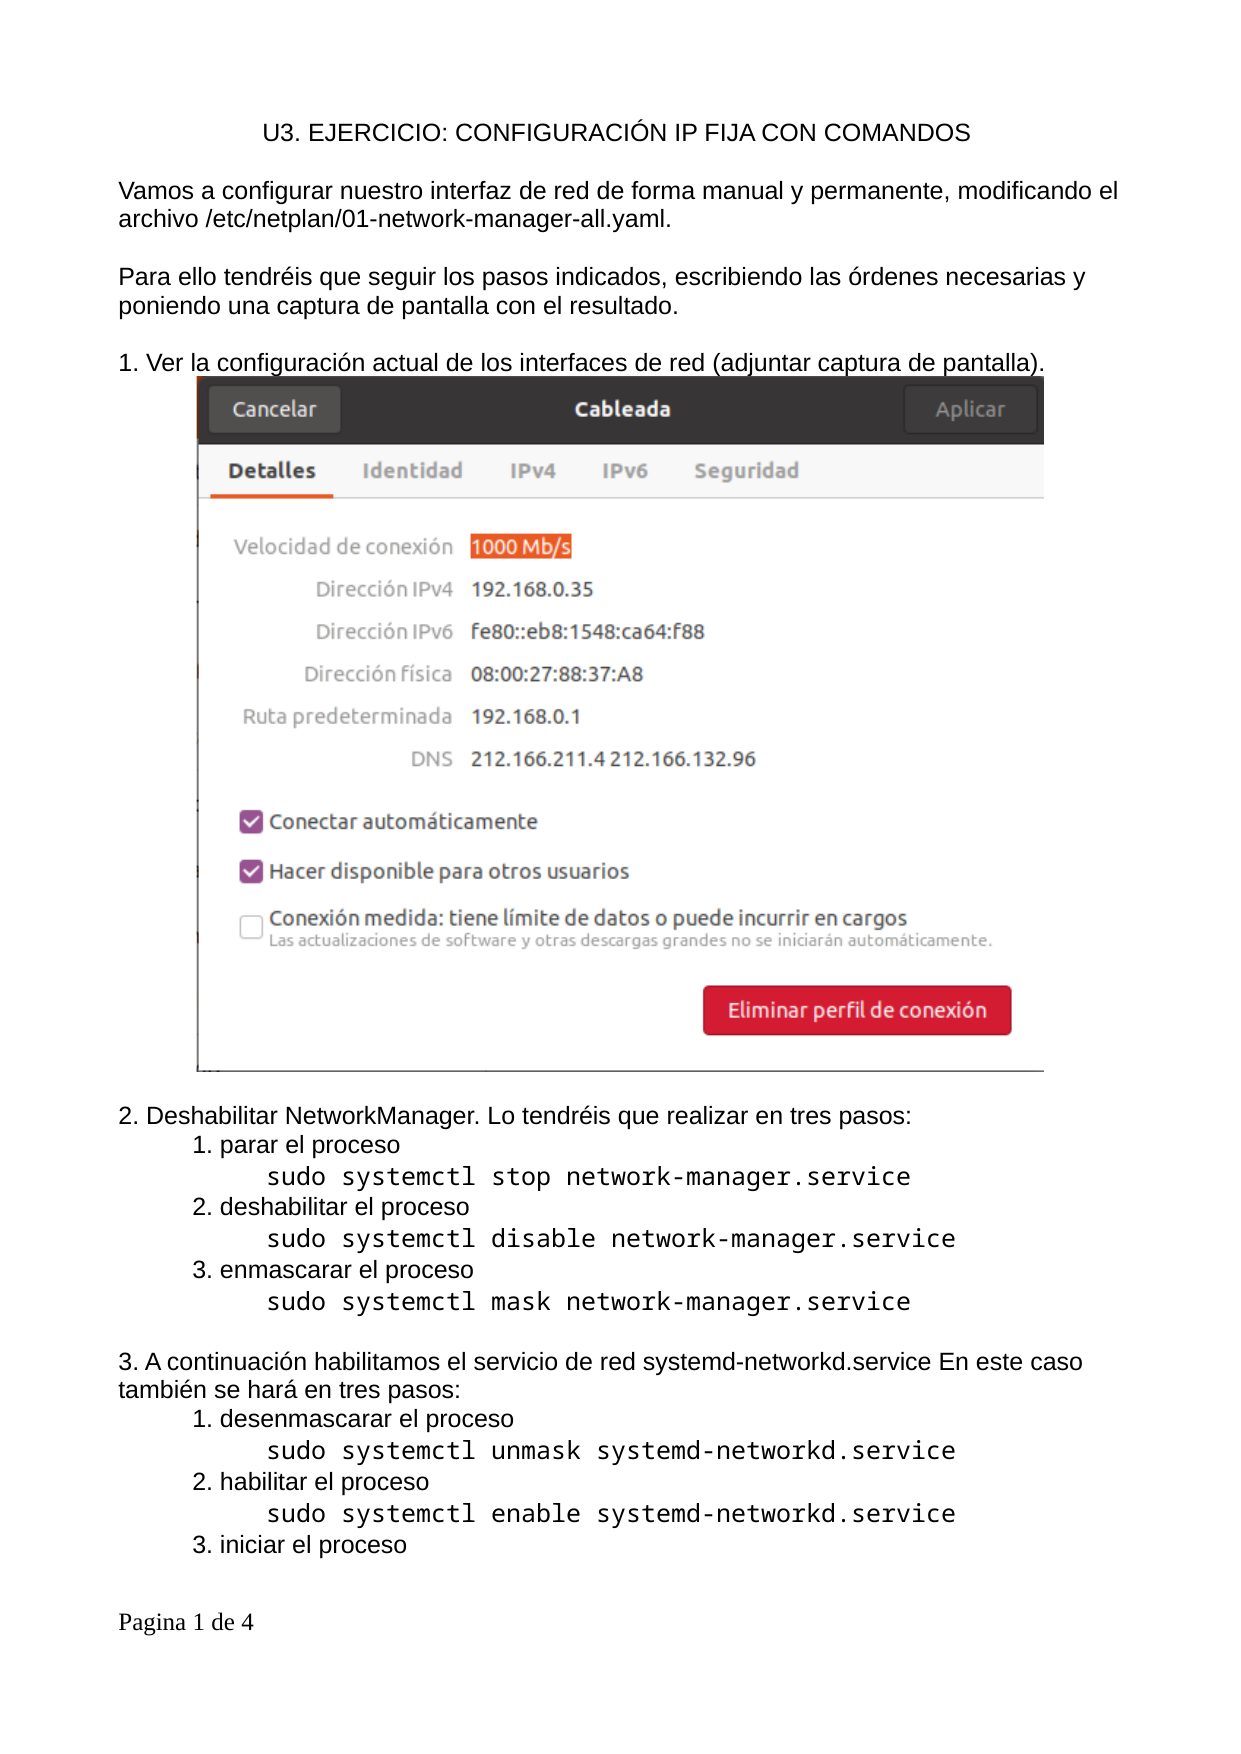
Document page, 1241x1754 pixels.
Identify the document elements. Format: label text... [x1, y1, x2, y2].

text Vamos a configurar nuestro interfaz de red de forma manual y permanente, modificando el archivo /etc/netplan/01-network-manager-all.yaml. [118, 176, 1122, 233]
text 2. habilitar el proceso [118, 1467, 1122, 1496]
text 3. enmascarar el proceso [118, 1255, 1122, 1284]
text sudo systemctl enable systemd-networkd.service [118, 1496, 1122, 1530]
text sudo systemctl stop network-manager.service [118, 1158, 1122, 1192]
text sudo systemctl mask network-manager.service [118, 1284, 1122, 1318]
text 1. desenmascarar el proceso [118, 1404, 1122, 1433]
picture [196, 376, 1044, 1072]
text sudo systemctl disable network-manager.service [118, 1221, 1122, 1255]
text 3. iniciar el proceso [118, 1530, 1122, 1559]
text 2. Deshabilitar NetworkManager. Lo tendréis que realizar en tres pasos: [118, 1101, 1122, 1129]
text sudo systemctl unmask systemd-networkd.service [118, 1433, 1122, 1467]
text 2. deshabilitar el proceso [118, 1192, 1122, 1221]
text U3. EJERCICIO: CONFIGURACIÓN IP FIJA CON COMANDOS [118, 118, 1122, 147]
text 3. A continuación habilitamos el servicio de red systemd-networkd.service En este caso también se hará en tres pasos: [118, 1347, 1122, 1404]
text 1. parar el proceso [118, 1129, 1122, 1158]
text Para ello tendréis que seguir los pasos indicados, escribiendo las órdenes necesarias y poniendo una captura de pantalla con el resultado. [118, 262, 1122, 319]
text 1. Ver la configuración actual de los interfaces de red (adjuntar captura de pantalla). [118, 348, 1122, 377]
